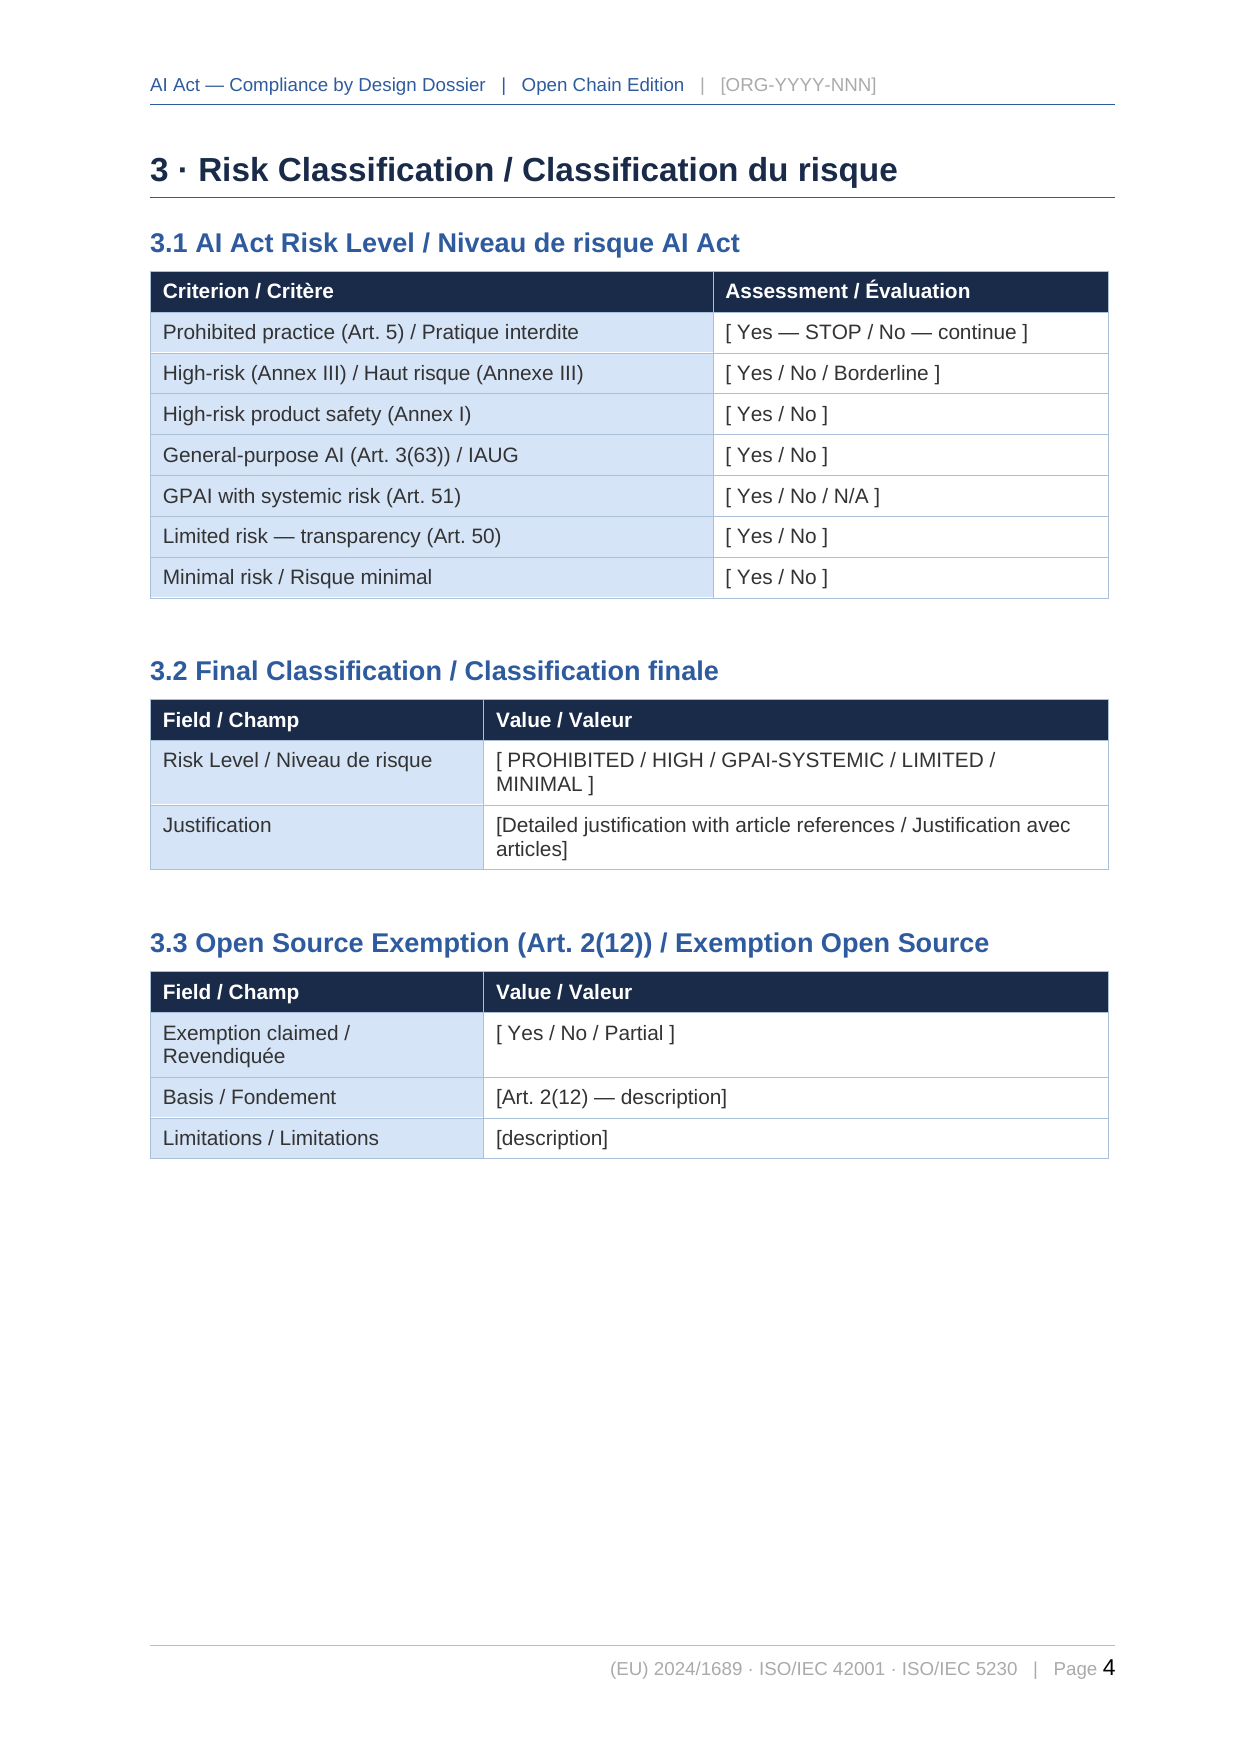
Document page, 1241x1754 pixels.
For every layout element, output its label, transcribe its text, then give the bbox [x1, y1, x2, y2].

subtitle 3 · Risk Classification / Classification du risque [150, 150, 1115, 197]
table_cell Justification [151, 806, 483, 869]
table_header Value / Valeur [484, 972, 1108, 1012]
subtitle 3.3 Open Source Exemption (Art. 2(12)) / Exemption Open Source [150, 927, 1115, 958]
table_cell [ Yes / No ] [714, 558, 1108, 597]
table_cell [ Yes — STOP / No — continue ] [714, 313, 1108, 352]
table_header Field / Champ [151, 972, 483, 1012]
table_cell Minimal risk / Risque minimal [151, 558, 713, 597]
table_header Criterion / Critère [151, 272, 713, 312]
subtitle 3.1 AI Act Risk Level / Niveau de risque AI Act [150, 227, 1115, 258]
table_cell High-risk product safety (Annex I) [151, 394, 713, 434]
table_cell GPAI with systemic risk (Art. 51) [151, 476, 713, 516]
table_cell [ Yes / No ] [714, 517, 1108, 557]
table_cell Prohibited practice (Art. 5) / Pratique interdite [151, 313, 713, 352]
table_cell General-purpose AI (Art. 3(63)) / IAUG [151, 435, 713, 475]
table_cell [ Yes / No / Partial ] [484, 1013, 1108, 1077]
table_cell [ PROHIBITED / HIGH / GPAI-SYSTEMIC / LIMITED / MINIMAL ] [484, 741, 1108, 804]
table_cell Limitations / Limitations [151, 1119, 483, 1158]
table_header Value / Valeur [484, 700, 1108, 740]
table_cell [Art. 2(12) — description] [484, 1078, 1108, 1117]
table_header Field / Champ [151, 700, 483, 740]
table_cell [ Yes / No / Borderline ] [714, 354, 1108, 393]
table_cell Limited risk — transparency (Art. 50) [151, 517, 713, 557]
table_header Assessment / Évaluation [714, 272, 1108, 312]
table_cell [ Yes / No ] [714, 394, 1108, 434]
table_cell [Detailed justification with article references / Justification avec articles] [484, 806, 1108, 869]
subtitle 3.2 Final Classification / Classification finale [150, 655, 1115, 686]
table_cell Risk Level / Niveau de risque [151, 741, 483, 804]
table_cell [description] [484, 1119, 1108, 1158]
table_cell [ Yes / No / N/A ] [714, 476, 1108, 516]
table_cell [ Yes / No ] [714, 435, 1108, 475]
table_cell High-risk (Annex III) / Haut risque (Annexe III) [151, 354, 713, 393]
table_cell Basis / Fondement [151, 1078, 483, 1117]
table_cell Exemption claimed / Revendiquée [151, 1013, 483, 1077]
